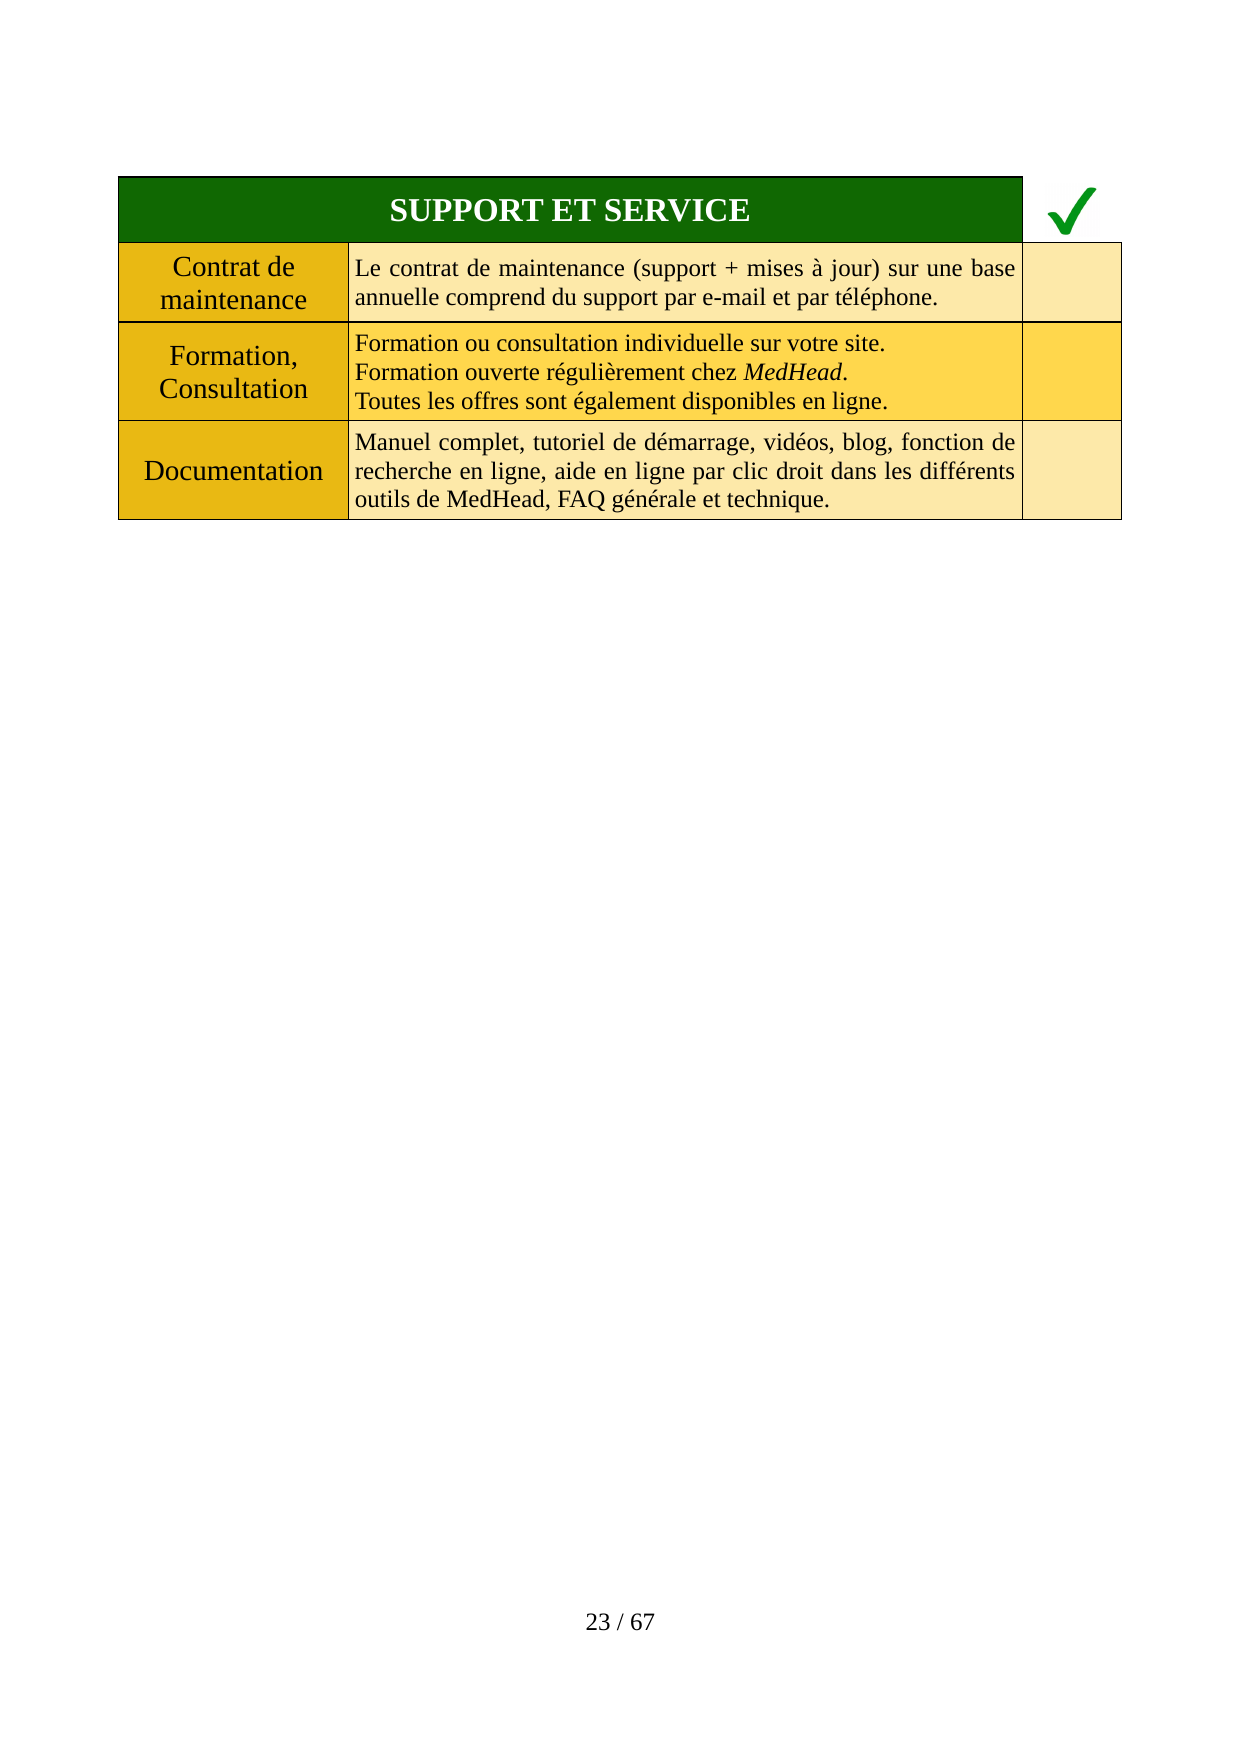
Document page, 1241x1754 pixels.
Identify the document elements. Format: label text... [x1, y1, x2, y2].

table_cell Contrat de maintenance [119, 243, 348, 321]
table_cell Documentation [119, 421, 348, 519]
table_cell [1023, 421, 1121, 519]
table_header [1023, 176, 1122, 242]
table_cell [1023, 243, 1121, 321]
table_cell Formation, Consultation [119, 323, 348, 420]
table_cell Formation ou consultation individuelle sur votre site. Formation ouverte régulièrement chez MedHead. Toutes les offres sont également disponibles en ligne. [349, 323, 1022, 420]
table_header SUPPORT ET SERVICE [119, 178, 1022, 242]
picture [1043, 183, 1101, 237]
table_cell [1023, 323, 1121, 420]
table_cell Manuel complet, tutoriel de démarrage, vidéos, blog, fonction de recherche en ligne, aide en ligne par clic droit dans les différents outils de MedHead, FAQ générale et technique. [349, 421, 1022, 519]
table_cell Le contrat de maintenance (support + mises à jour) sur une base annuelle comprend du support par e-mail et par téléphone. [349, 243, 1022, 321]
